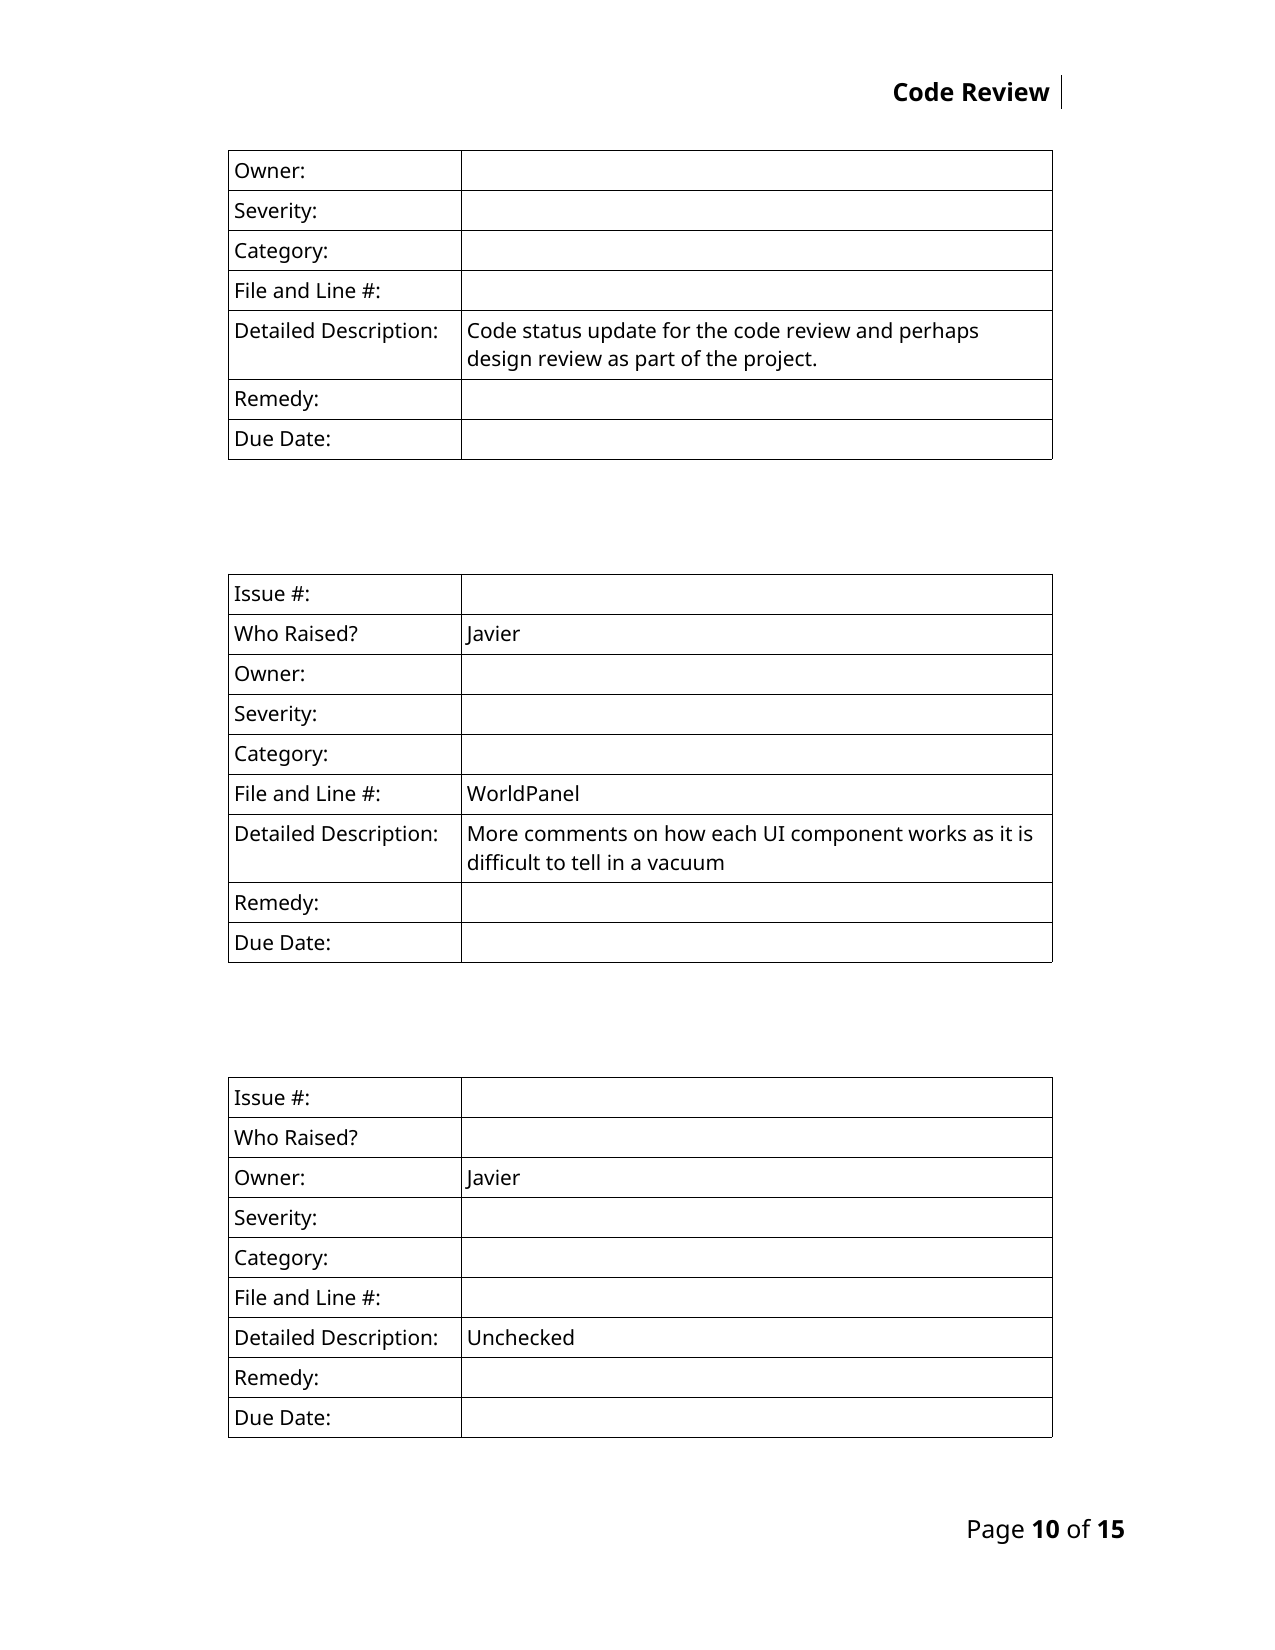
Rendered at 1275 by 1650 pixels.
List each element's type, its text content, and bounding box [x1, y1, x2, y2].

table_cell Due Date: [229, 420, 461, 458]
table_header [462, 1078, 1052, 1117]
table_cell File and Line #: [229, 271, 461, 310]
table_cell Owner: [229, 655, 461, 693]
table_cell [462, 151, 1052, 190]
table_header Issue #: [229, 575, 461, 613]
table_cell [462, 1238, 1052, 1277]
table_cell [462, 1398, 1052, 1437]
table_cell More comments on how each UI component works as it is difficult to tell in a vacuum [462, 815, 1052, 882]
table_header Issue #: [229, 1078, 461, 1117]
table_cell [462, 923, 1052, 962]
table_cell Category: [229, 1238, 461, 1277]
table_cell Category: [229, 735, 461, 773]
table_cell Remedy: [229, 1358, 461, 1397]
table_cell [462, 380, 1052, 418]
table_cell File and Line #: [229, 1278, 461, 1317]
table_cell [462, 695, 1052, 733]
table_cell [462, 1118, 1052, 1157]
table_cell [462, 655, 1052, 693]
table_cell Code status update for the code review and perhaps design review as part of the project. [462, 311, 1052, 378]
table_cell [462, 191, 1052, 230]
table_cell Due Date: [229, 1398, 461, 1437]
table_cell [462, 420, 1052, 458]
table_cell [462, 735, 1052, 773]
table_cell [462, 883, 1052, 922]
table_cell Unchecked [462, 1318, 1052, 1357]
table_cell Javier [462, 1158, 1052, 1197]
table_cell [462, 1358, 1052, 1397]
table_cell WorldPanel [462, 775, 1052, 813]
table_cell Detailed Description: [229, 1318, 461, 1357]
table_cell Owner: [229, 1158, 461, 1197]
table_cell Detailed Description: [229, 815, 461, 882]
table_cell Remedy: [229, 883, 461, 922]
table_cell Remedy: [229, 380, 461, 418]
table_cell Severity: [229, 1198, 461, 1237]
table_cell [462, 231, 1052, 270]
table_cell File and Line #: [229, 775, 461, 813]
table_cell [462, 271, 1052, 310]
table_cell Who Raised? [229, 615, 461, 653]
table_cell Due Date: [229, 923, 461, 962]
table_cell Owner: [229, 151, 461, 190]
table_header [462, 575, 1052, 613]
table_cell Severity: [229, 191, 461, 230]
table_cell [462, 1198, 1052, 1237]
table_cell [462, 1278, 1052, 1317]
table_cell Detailed Description: [229, 311, 461, 378]
table_cell Who Raised? [229, 1118, 461, 1157]
table_cell Category: [229, 231, 461, 270]
table_cell Javier [462, 615, 1052, 653]
table_cell Severity: [229, 695, 461, 733]
